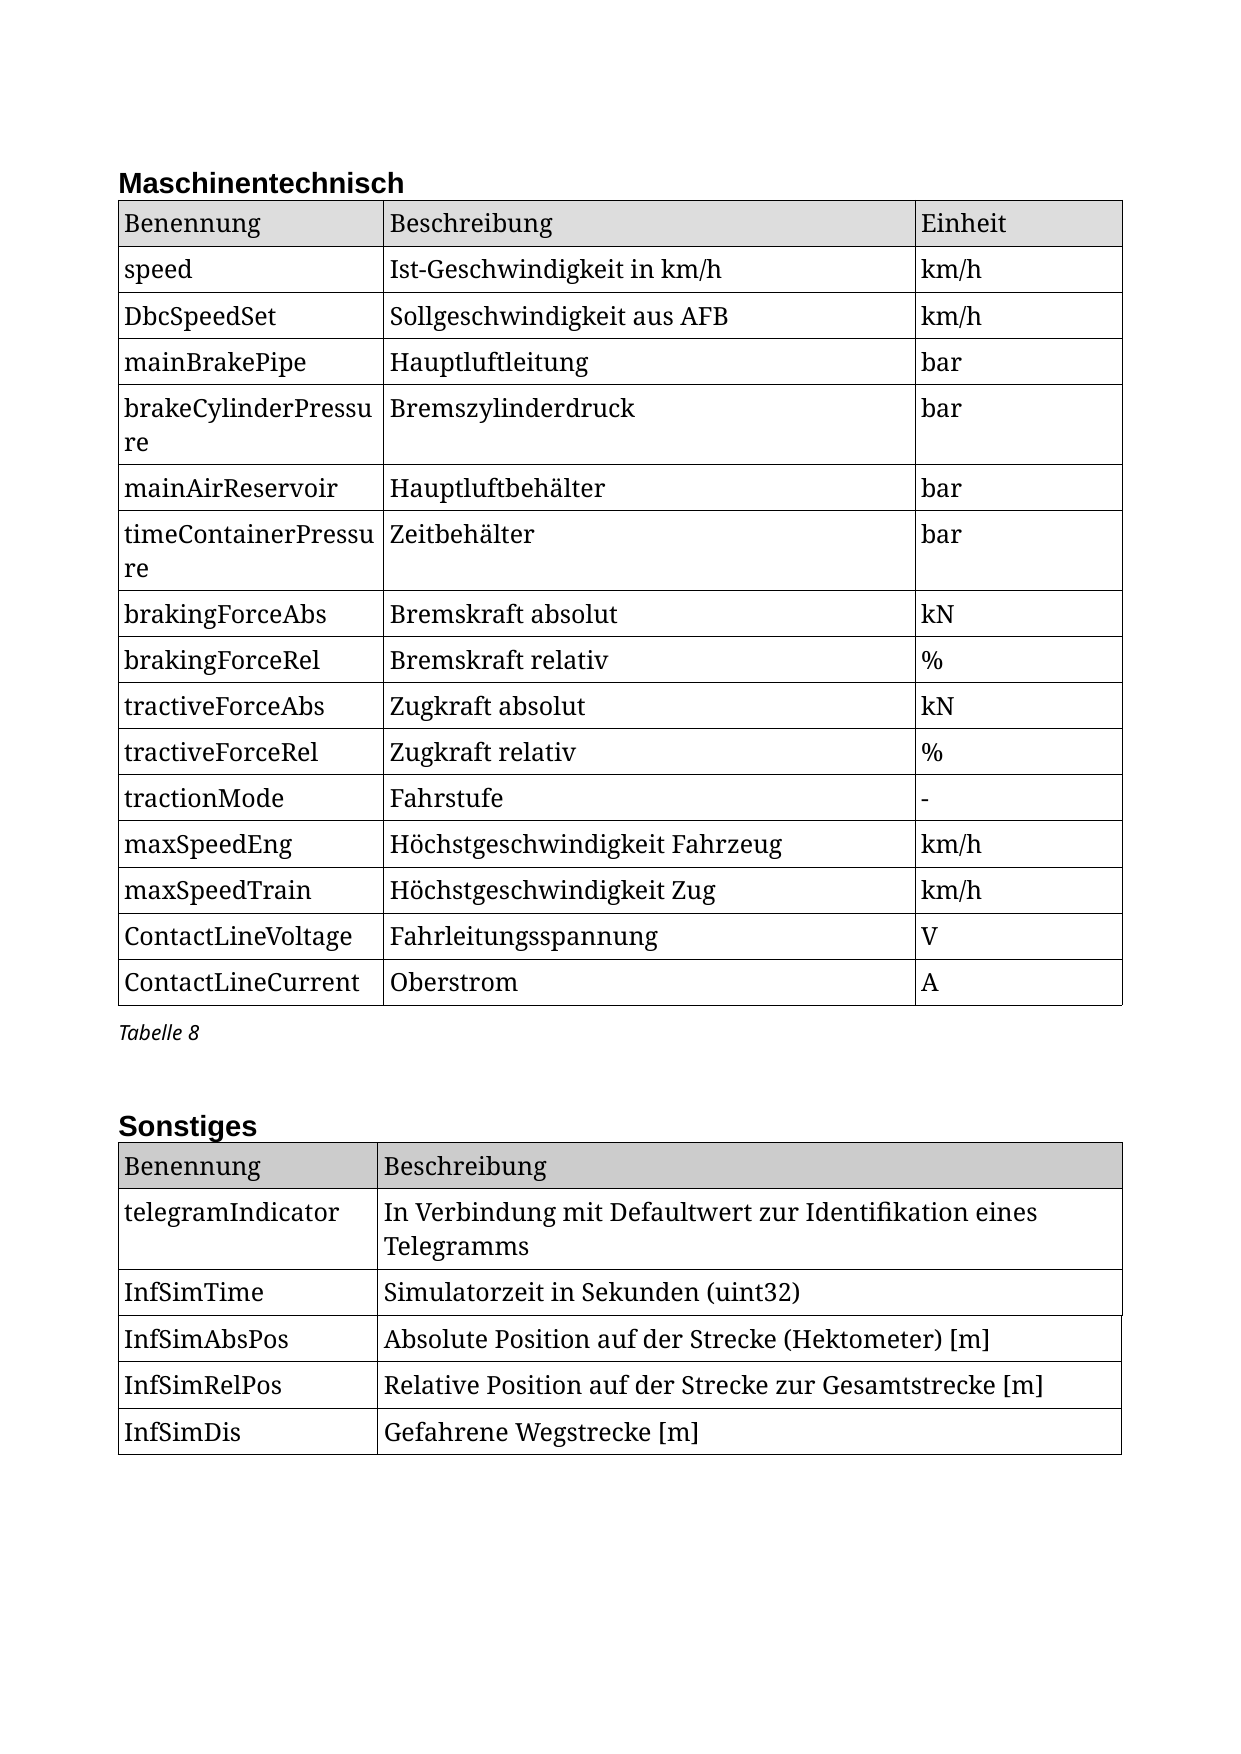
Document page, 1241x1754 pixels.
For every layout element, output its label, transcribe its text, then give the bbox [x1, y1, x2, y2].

table_cell Ist-Geschwindigkeit in km/h [384, 247, 915, 292]
table_cell ContactLineVoltage [119, 914, 383, 958]
table_cell bar [916, 465, 1122, 510]
table_cell bar [916, 385, 1122, 464]
table_cell Oberstrom [384, 960, 915, 1004]
table_cell brakingForceAbs [119, 591, 383, 636]
table_cell Zugkraft absolut [384, 683, 915, 728]
table_cell Gefahrene Wegstrecke [m] [378, 1409, 1121, 1454]
table_cell Bremszylinderdruck [384, 385, 915, 464]
table_cell mainAirReservoir [119, 465, 383, 510]
table_cell InfSimTime [119, 1270, 377, 1314]
table_cell Fahrstufe [384, 775, 915, 820]
table_cell tractionMode [119, 775, 383, 820]
table_header Beschreibung [384, 201, 915, 246]
table_cell DbcSpeedSet [119, 293, 383, 338]
table_cell timeContainerPressure [119, 511, 383, 590]
table_cell brakingForceRel [119, 637, 383, 682]
table_cell ContactLineCurrent [119, 960, 383, 1004]
table_cell km/h [916, 821, 1122, 866]
table_cell Relative Position auf der Strecke zur Gesamtstrecke [m] [378, 1362, 1121, 1408]
table_cell Hauptluftleitung [384, 339, 915, 384]
table_cell Absolute Position auf der Strecke (Hektometer) [m] [378, 1316, 1121, 1361]
table_cell A [916, 960, 1122, 1004]
table_header Benennung [119, 1143, 377, 1188]
table_cell InfSimDis [119, 1409, 377, 1454]
table_cell Zugkraft relativ [384, 729, 915, 774]
table_cell % [916, 729, 1122, 774]
table_cell km/h [916, 247, 1122, 292]
table_cell km/h [916, 293, 1122, 338]
table_cell km/h [916, 868, 1122, 912]
table_cell Hauptluftbehälter [384, 465, 915, 510]
table_cell maxSpeedEng [119, 821, 383, 866]
table_cell bar [916, 339, 1122, 384]
table_cell InfSimRelPos [119, 1362, 377, 1408]
table_cell kN [916, 683, 1122, 728]
table_cell InfSimAbsPos [119, 1316, 377, 1361]
table_cell mainBrakePipe [119, 339, 383, 384]
table_cell kN [916, 591, 1122, 636]
table_cell In Verbindung mit Defaultwert zur Identifikation eines Telegramms [378, 1189, 1122, 1268]
table_cell Sollgeschwindigkeit aus AFB [384, 293, 915, 338]
table_cell tractiveForceAbs [119, 683, 383, 728]
table_header Beschreibung [378, 1143, 1122, 1188]
subtitle Sonstiges [118, 1109, 1122, 1142]
table_header Benennung [119, 201, 383, 246]
table_cell Fahrleitungsspannung [384, 914, 915, 958]
table_cell tractiveForceRel [119, 729, 383, 774]
table_cell Höchstgeschwindigkeit Fahrzeug [384, 821, 915, 866]
table_cell - [916, 775, 1122, 820]
table_cell telegramIndicator [119, 1189, 377, 1268]
table_cell maxSpeedTrain [119, 868, 383, 912]
table_header Einheit [916, 201, 1122, 246]
text Tabelle 8 [118, 1018, 1122, 1046]
table_cell Zeitbehälter [384, 511, 915, 590]
table_cell Höchstgeschwindigkeit Zug [384, 868, 915, 912]
table_cell Bremskraft relativ [384, 637, 915, 682]
table_cell brakeCylinderPressure [119, 385, 383, 464]
table_cell speed [119, 247, 383, 292]
subtitle Maschinentechnisch [118, 166, 1122, 200]
table_cell Simulatorzeit in Sekunden (uint32) [378, 1270, 1122, 1314]
table_cell bar [916, 511, 1122, 590]
table_cell Bremskraft absolut [384, 591, 915, 636]
table_cell % [916, 637, 1122, 682]
table_cell V [916, 914, 1122, 958]
